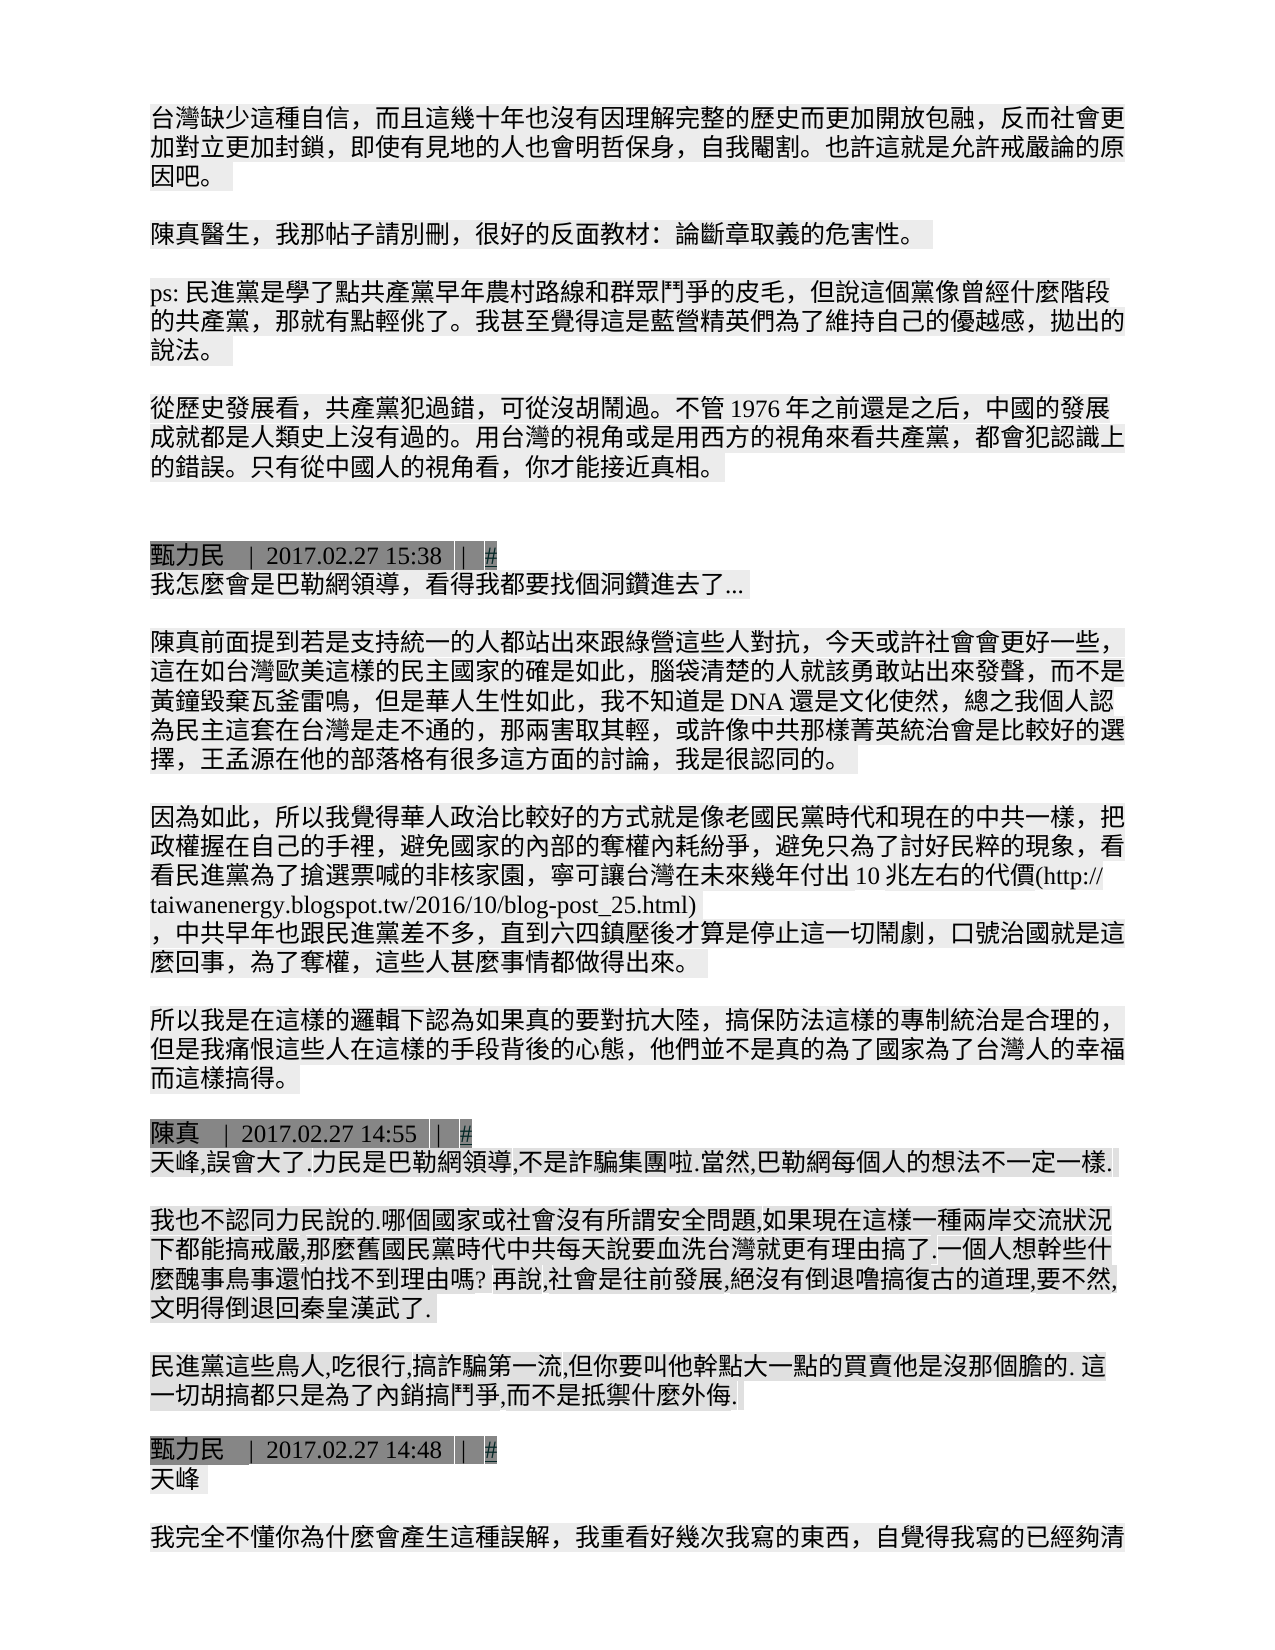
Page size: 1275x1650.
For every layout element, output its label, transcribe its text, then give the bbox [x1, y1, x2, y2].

text 陳真 | 2017.02.27 14:55 | # [150, 1119, 1125, 1148]
text 天峰 我完全不懂你為什麼會產生這種誤解，我重看好幾次我寫的東西，自覺得我寫的已經夠清 [150, 1465, 1125, 1552]
text 甄力民 | 2017.02.27 14:48 | # [150, 1436, 1125, 1465]
text 我怎麼會是巴勒網領導，看得我都要找個洞鑽進去了... 陳真前面提到若是支持統一的人都站出來跟綠營這些人對抗，今天或許社會會更好一些，這在如台灣歐美這樣的民主國家的確是如此，腦袋清楚的人就該勇敢站出來發聲，而不是黃鐘毀棄瓦釜雷鳴，但是華人生性如此，我不知道是DNA還是文化使然，總之我個人認為民主這套在台灣是走不通的，那兩害取其輕，或許像中共那樣菁英統治會是比較好的選擇，王孟源在他的部落格有很多這方面的討論，我是很認同的。 因為如此，所以我覺得華人政治比較好的方式就是像老國民黨時代和現在的中共一樣，把政權握在自己的手裡，避免國家的內部的奪權內耗紛爭，避免只為了討好民粹的現象，看看民進黨為了搶選票喊的非核家園，寧可讓台灣在未來幾年付出10兆左右的代價(http://taiwanenergy.blogspot.tw/2016/10/blog-post_25.html) ，中共早年也跟民進黨差不多，直到六四鎮壓後才算是停止這一切鬧劇，口號治國就是這麼回事，為了奪權，這些人甚麼事情都做得出來。 所以我是在這樣的邏輯下認為如果真的要對抗大陸，搞保防法這樣的專制統治是合理的，但是我痛恨這些人在這樣的手段背後的心態，他們並不是真的為了國家為了台灣人的幸福而這樣搞得。 [150, 570, 1125, 1094]
text 台灣缺少這種自信，而且這幾十年也沒有因理解完整的歷史而更加開放包融，反而社會更加對立更加封鎖，即使有見地的人也會明哲保身，自我閹割。也許這就是允許戒嚴論的原因吧。 陳真醫生，我那帖子請別刪，很好的反面教材：論斷章取義的危害性。 ps: 民進黨是學了點共產黨早年農村路線和群眾鬥爭的皮毛，但說這個黨像曾經什麼階段的共產黨，那就有點輕佻了。我甚至覺得這是藍營精英們為了維持自己的優越感，拋出的說法。 從歷史發展看，共產黨犯過錯，可從沒胡鬧過。不管1976年之前還是之后，中國的發展成就都是人類史上沒有過的。用台灣的視角或是用西方的視角來看共產黨，都會犯認識上的錯誤。只有從中國人的視角看，你才能接近真相。 [150, 75, 1125, 482]
text 甄力民 | 2017.02.27 15:38 | # [150, 541, 1125, 570]
text 天峰,誤會大了.力民是巴勒網領導,不是詐騙集團啦.當然,巴勒網每個人的想法不一定一樣. 我也不認同力民說的.哪個國家或社會沒有所謂安全問題,如果現在這樣一種兩岸交流狀況下都能搞戒嚴,那麼舊國民黨時代中共每天說要血洗台灣就更有理由搞了.一個人想幹些什麼醜事鳥事還怕找不到理由嗎? 再說,社會是往前發展,絕沒有倒退噜搞復古的道理,要不然,文明得倒退回秦皇漢武了. 民進黨這些鳥人,吃很行,搞詐騙第一流,但你要叫他幹點大一點的買賣他是沒那個膽的. 這一切胡搞都只是為了內銷搞鬥爭,而不是抵禦什麼外侮. [150, 1148, 1125, 1411]
